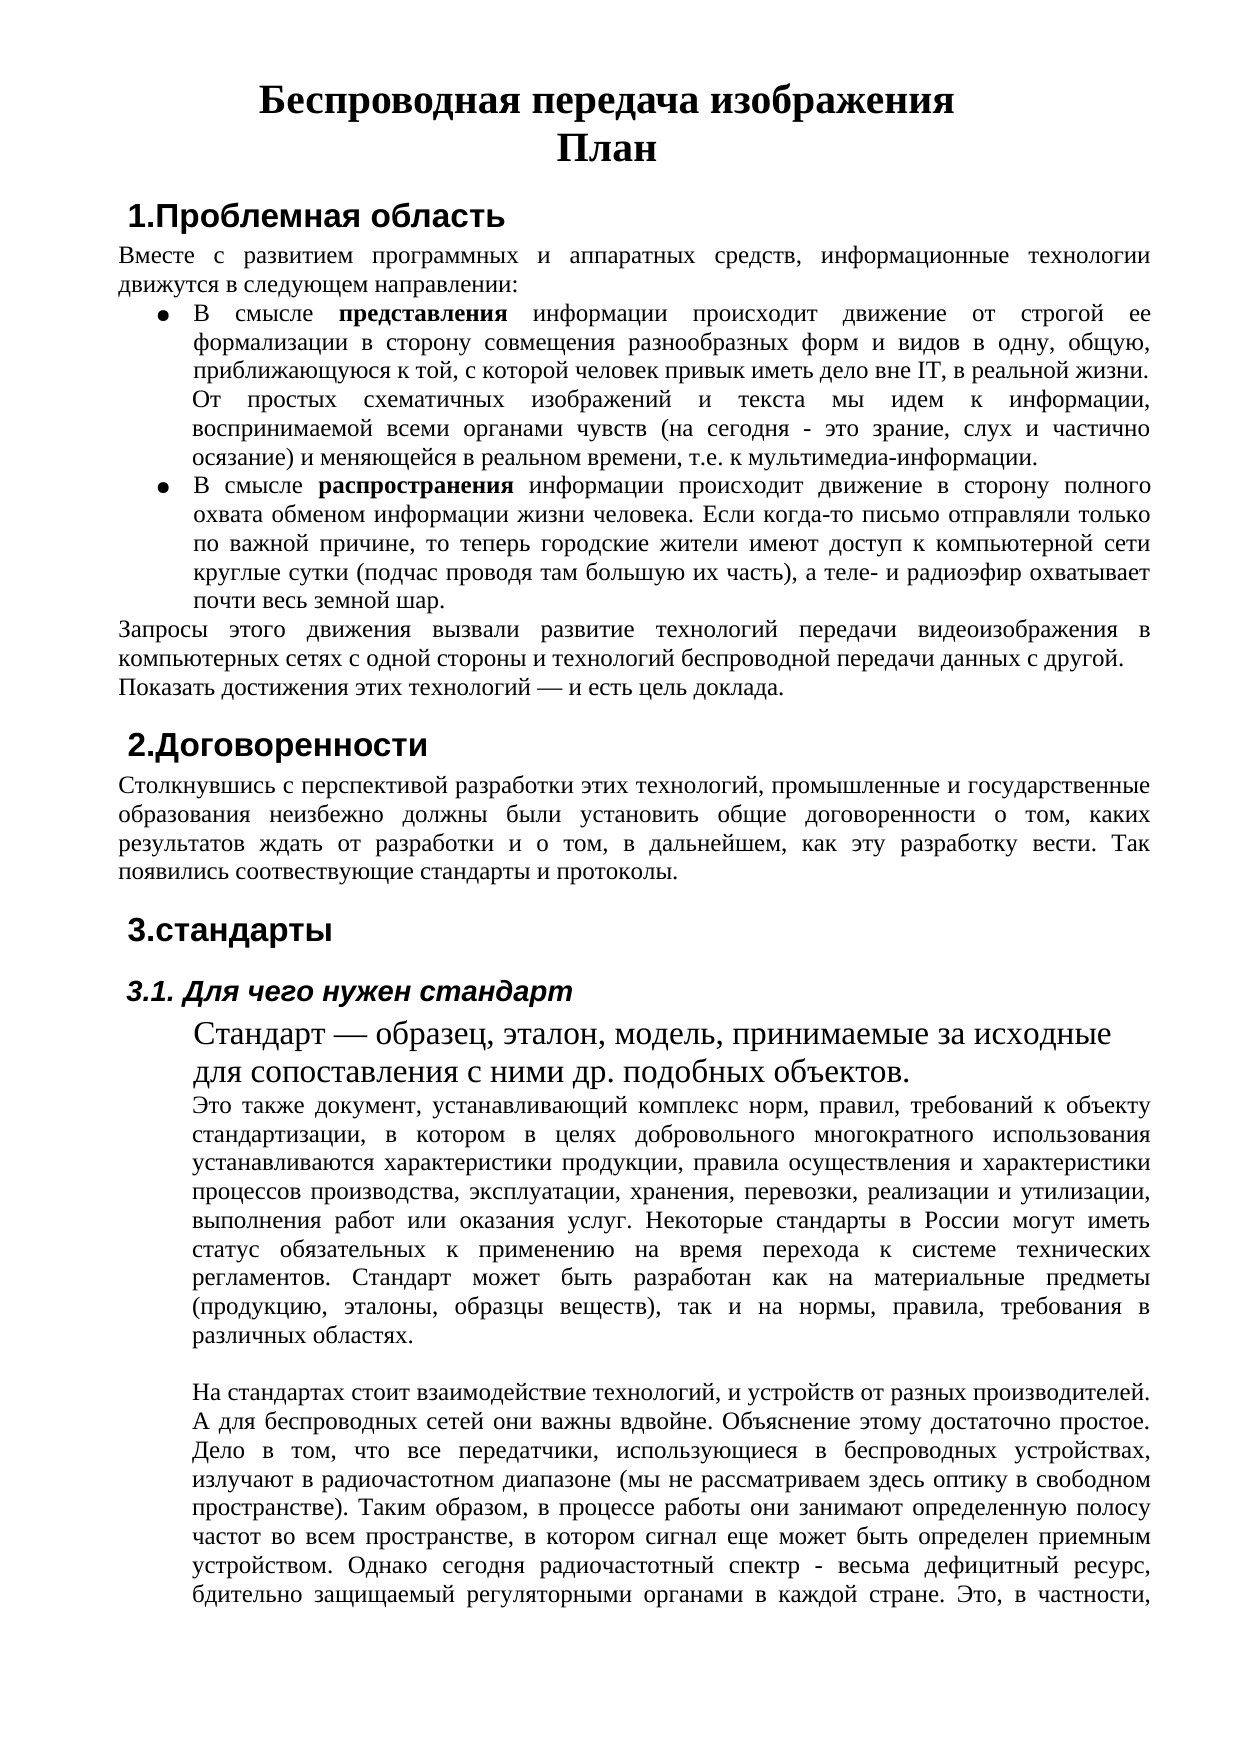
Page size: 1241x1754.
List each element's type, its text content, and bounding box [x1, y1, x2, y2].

subtitle Для чего нужен стандарт [118, 973, 1152, 1007]
list Это также документ, устанавливающий комплекс норм, правил, требований к объекту стандартизации, в котором в целях добровольного многократного использования устанавливаются характеристики продукции, правила осуществления и характеристики процессов производства, эксплуатации, хранения, перевозки, реализации и утилизации, выполнения работ или оказания услуг. Некоторые стандарты в России могут иметь статус обязательных к применению на время перехода к системе технических регламентов. Стандарт может быть разработан как на материальные предметы (продукцию, эталоны, образцы веществ), так и на нормы, правила, требования в различных областях. [162, 1090, 1152, 1349]
subtitle стандарты [118, 910, 1152, 948]
text Беспроводная передача изображения [62, 75, 1152, 123]
list На стандартах стоит взаимодействие технологий, и устройств от разных производителей. А для беспроводных сетей они важны вдвойне. Объяснение этому достаточно простое. Дело в том, что все передатчики, использующиеся в беспроводных устройствах, излучают в радиочастотном диапазоне (мы не рассматриваем здесь оптику в свободном пространстве). Таким образом, в процессе работы они занимают определенную полосу частот во всем пространстве, в котором сигнал еще может быть определен приемным устройством. Однако сегодня радиочастотный спектр - весьма дефицитный ресурс, бдительно защищаемый регуляторными органами в каждой стране. Это, в частности, [162, 1377, 1152, 1607]
text Столкнувшись с перспективой разработки этих технологий, промышленные и государственные образования неизбежно должны были установить общие договоренности о том, каких результатов ждать от разработки и о том, в дальнейшем, как эту разработку вести. Так появились соотвествующие стандарты и протоколы. [118, 770, 1152, 885]
list В смысле распространения информации происходит движение в сторону полного охвата обменом информации жизни человека. Если когда-то письмо отправляли только по важной причине, то теперь городские жители имеют доступ к компьютерной сети круглые сутки (подчас проводя там большую их часть), а теле- и радиоэфир охватывает почти весь земной шар. [156, 470, 1152, 614]
list Стандарт — образец, эталон, модель, принимаемые за исходные для сопоставления с ними др. подобных объектов. [156, 1013, 1152, 1090]
text Запросы этого движения вызвали развитие технологий передачи видеоизображения в компьютерных сетях с одной стороны и технологий беспроводной передачи данных с другой. [118, 614, 1152, 672]
text План [62, 123, 1152, 171]
text Показать достижения этих технологий — и есть цель доклада. [118, 672, 1152, 700]
text Вместе с развитием программных и аппаратных средств, информационные технологии движутся в следующем направлении: [118, 240, 1152, 298]
list В смысле представления информации происходит движение от строгой ее формализации в сторону совмещения разнообразных форм и видов в одну, общую, приближающуюся к той, с которой человек привык иметь дело вне IT, в реальной жизни. [156, 298, 1152, 384]
subtitle Проблемная область [118, 196, 1152, 234]
subtitle Договоренности [118, 725, 1152, 764]
text От простых схематичных изображений и текста мы идем к информации, воспринимаемой всеми органами чувств (на сегодня - это зрание, слух и частично осязание) и меняющейся в реальном времени, т.е. к мультимедиа-информации. [192, 384, 1152, 470]
